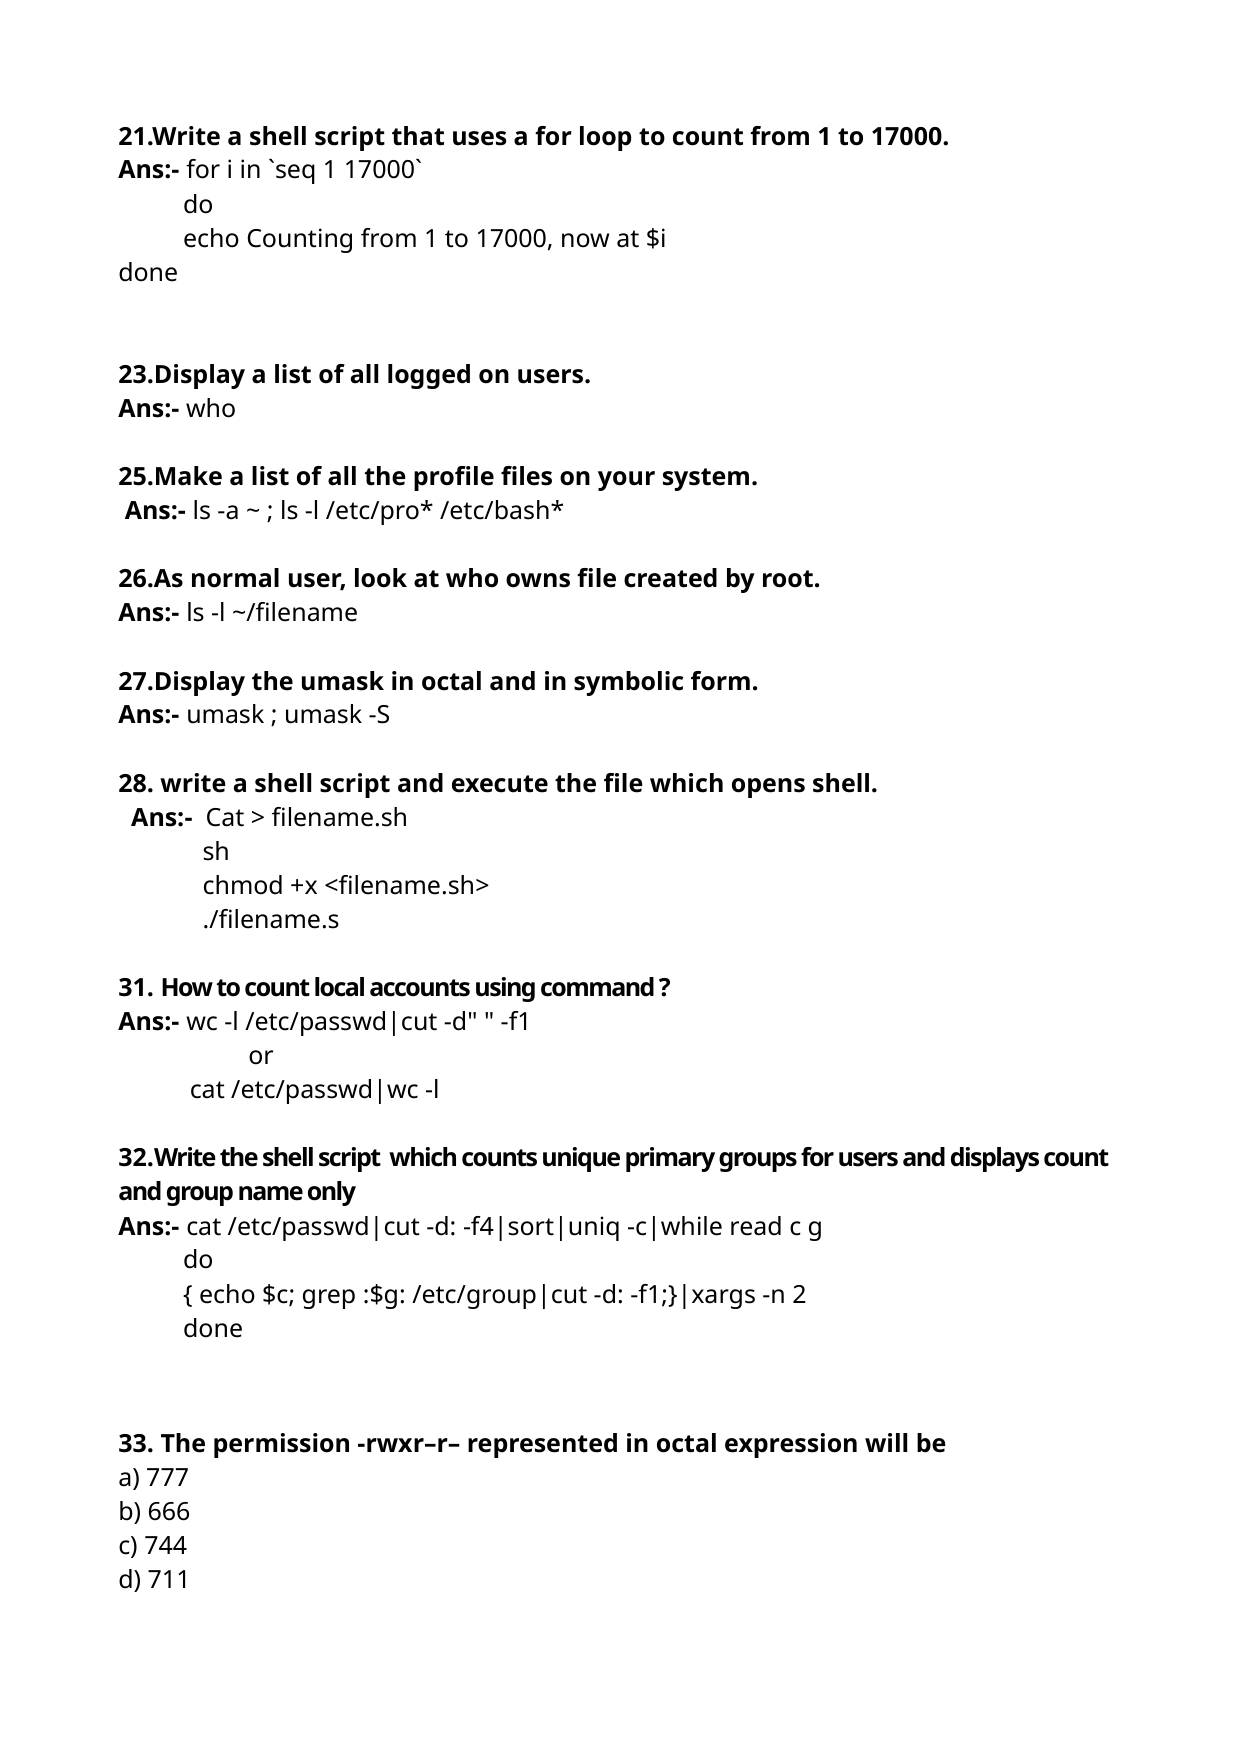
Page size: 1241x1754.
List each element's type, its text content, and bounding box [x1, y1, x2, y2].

text Ans:- cat /etc/passwd|cut -d: -f4|sort|uniq -c|while read c g do { echo $c; grep :$g: /etc/group|cut -d: -f1;}|xargs -n 2 done [118, 1208, 1122, 1344]
text sh [118, 833, 1122, 867]
text chmod +x <filename.sh> [118, 867, 1122, 902]
text ./filename.s [118, 902, 1122, 936]
text 23.Display a list of all logged on users. [118, 357, 1122, 391]
text Ans:- wc -l /etc/passwd|cut -d" " -f1 or cat /etc/passwd|wc -l [118, 1004, 1122, 1106]
text 27.Display the umask in octal and in symbolic form. [118, 663, 1122, 697]
text 28. write a shell script and execute the file which opens shell. [118, 765, 1122, 799]
text 21.Write a shell script that uses a for loop to count from 1 to 17000. [118, 118, 1122, 152]
text Ans:- ls -l ~/filename [118, 595, 1122, 629]
text 31. How to count local accounts using command ? [118, 970, 1122, 1004]
text 33. The permission -rwxr–r– represented in octal expression will be a) 777 b) 666 c) 744 d) 711 [118, 1425, 1122, 1596]
text done [118, 254, 1122, 288]
text Ans:- for i in `seq 1 17000` [118, 152, 1122, 186]
text 32.Write the shell script which counts unique primary groups for users and displays count and group name only [118, 1140, 1122, 1208]
text Ans:- Cat > filename.sh [118, 799, 1122, 833]
text Ans:- who [118, 391, 1122, 425]
text 25.Make a list of all the profile files on your system. [118, 459, 1122, 493]
text echo Counting from 1 to 17000, now at $i [118, 220, 1122, 254]
text 26.As normal user, look at who owns file created by root. [118, 561, 1122, 595]
text do [118, 186, 1122, 220]
text Ans:- umask ; umask -S [118, 697, 1122, 731]
text Ans:- ls -a ~ ; ls -l /etc/pro* /etc/bash* [118, 493, 1122, 527]
